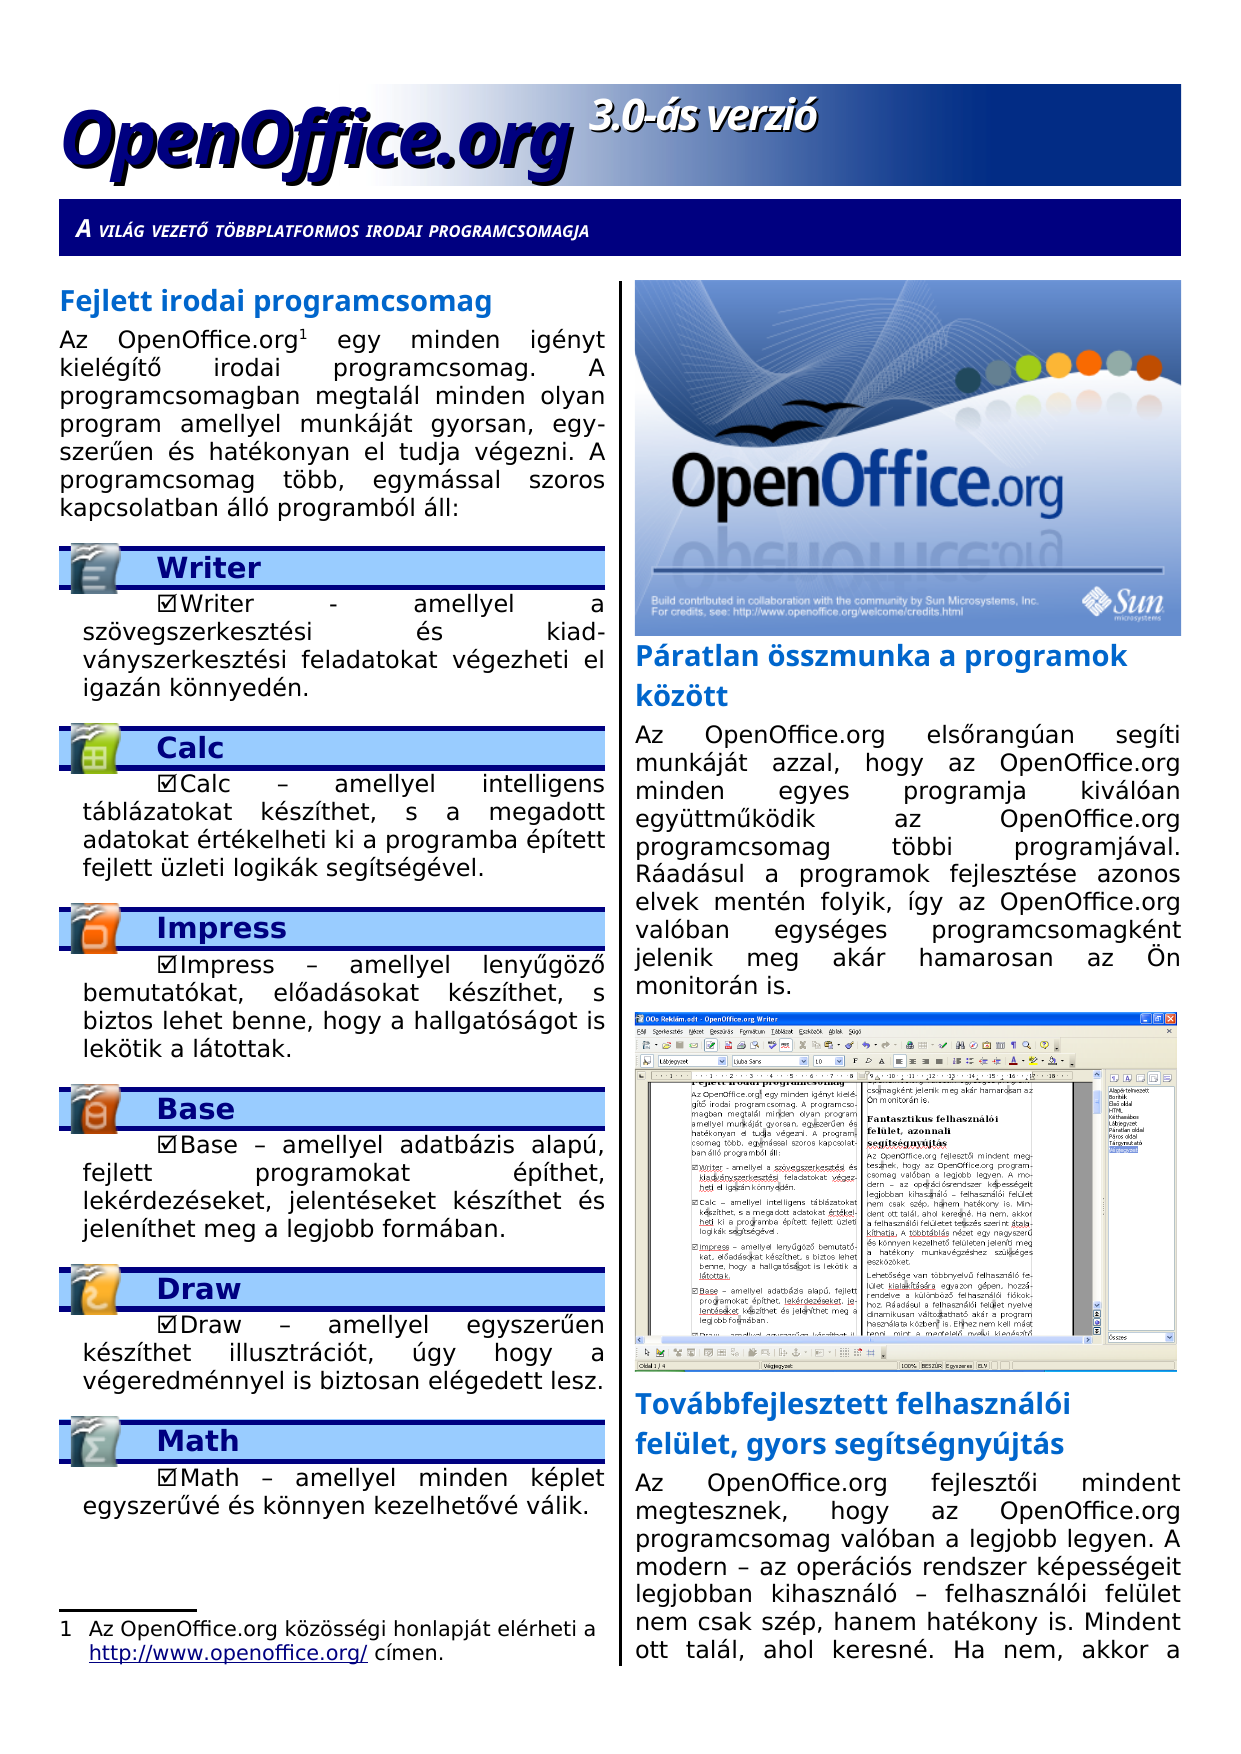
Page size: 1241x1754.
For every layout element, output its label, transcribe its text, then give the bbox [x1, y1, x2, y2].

subtitle Továbbfejlesztett felhasználói felület, gyors segítségnyújtás [635, 1024, 1181, 1463]
picture [70, 543, 121, 594]
text Base [121, 1092, 605, 1126]
text [59, 1425, 70, 1459]
text [59, 912, 70, 946]
text Az OpenOffice.org elsőrangúan segíti munkáját azzal, hogy az OpenOffice.org minden egyes programja kiválóan együttműködik az OpenOffice.org programcsomag többi prog­ramjával. Ráadásul a programok fejlesztése azonos elvek mentén fo­lyik, így az OpenOffice.org valóban egységes programcso­magként jelenik meg akár hamaro­san az Ön monitorán is. [635, 721, 1181, 1000]
text A világ vezető többplatformos irodai programcsomagja [64, 199, 1181, 256]
text Draw [121, 1273, 605, 1306]
list Draw – amellyel egyszerűen készíthet illuszt­rációt, úgy hogy a végeredménnyel is bizto­san elégedett lesz. [59, 1312, 605, 1395]
list Writer - amellyel a szövegszerkesztési és kiad­ványszerkesztési feladatokat végezheti el iga­zán könnye­dén. [59, 590, 605, 702]
text [59, 1092, 70, 1126]
text Az OpenOffice.org fejlesztői mindent megtesz­nek, hogy az OpenOffice.org programcsomag valóban a legjobb legyen. A modern – az operációs rendszer ké­pességeit legjobban kihasz­náló – felhasználói felület nem csak szép, ha­nem hatékony is. Mindent ott talál, ahol keres­né. Ha nem, akkor a [635, 1469, 1181, 1664]
text Math [121, 1425, 605, 1459]
text OpenOffice.org 3.0-ás verzió [59, 84, 1181, 186]
picture [634, 1012, 1177, 1372]
list Calc – amellyel intelligens táblázatokat ké­szíthet, s a megadott adatokat értékelheti ki a prog­ramba épített fejlett üzleti logikák se­gítségével. [59, 771, 605, 882]
text Az OpenOffice.org egy minden igényt kielégítő irodai programcsomag. A programcsomagban megtalál min­den olyan program amellyel mun­káját gyorsan, egy­szerűen és hatékonyan el tud­ja végezni. A program­csomag több, egy­mással szoros kapcsolatban álló programból áll: [59, 326, 605, 522]
subtitle Fejlett irodai programcsomag [59, 281, 605, 320]
text Writer [121, 551, 605, 585]
picture [634, 280, 1182, 636]
text Calc [121, 731, 605, 765]
picture [70, 723, 121, 774]
list Impress – amellyel lenyűgöző bemutatókat, előadáso­kat készíthet, s biztos lehet benne, hogy a hallgatósá­got is lekötik a látottak. [59, 951, 605, 1063]
text [59, 731, 70, 765]
picture [70, 1416, 121, 1467]
list Base – amellyel adatbázis alapú, fejlett prog­ramokat építhet, lekérdezéseket, jelentése­ket ké­szíthet és jele­níthet meg a legjobb for­mában. [59, 1131, 605, 1243]
text Impress [121, 912, 605, 946]
picture [70, 1084, 121, 1134]
picture [70, 1264, 121, 1315]
text Az OpenOffice.org közösségi honlapját elérheti a http://www.openoffice.org/ címen. [59, 1617, 605, 1665]
picture [70, 903, 121, 954]
subtitle Páratlan összmunka a programok között [635, 636, 1181, 715]
list Math – amellyel minden képlet egyszerűvé és könnyen kezelhetővé válik. [59, 1464, 605, 1520]
text [59, 551, 70, 585]
text [59, 1273, 70, 1306]
